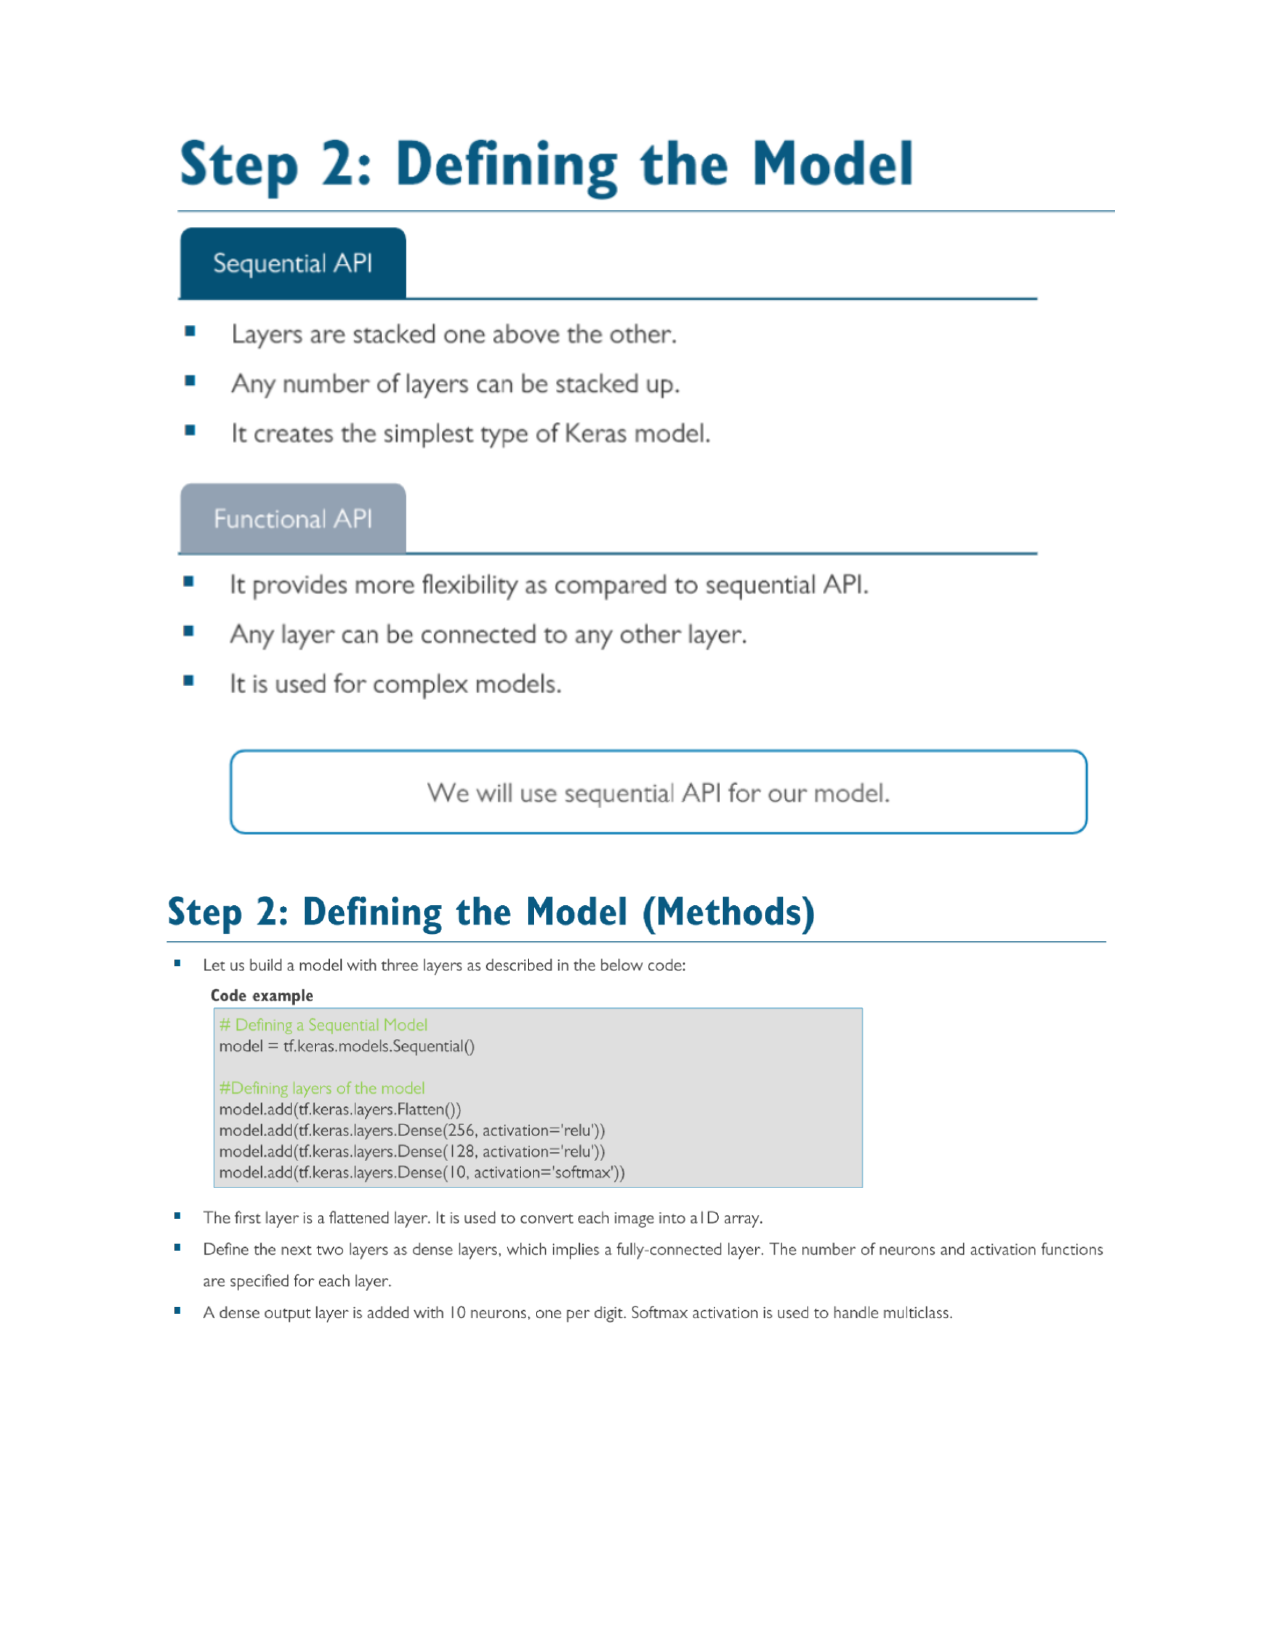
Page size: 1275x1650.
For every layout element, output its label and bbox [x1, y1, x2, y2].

picture [161, 881, 1114, 1339]
picture [160, 118, 1115, 853]
